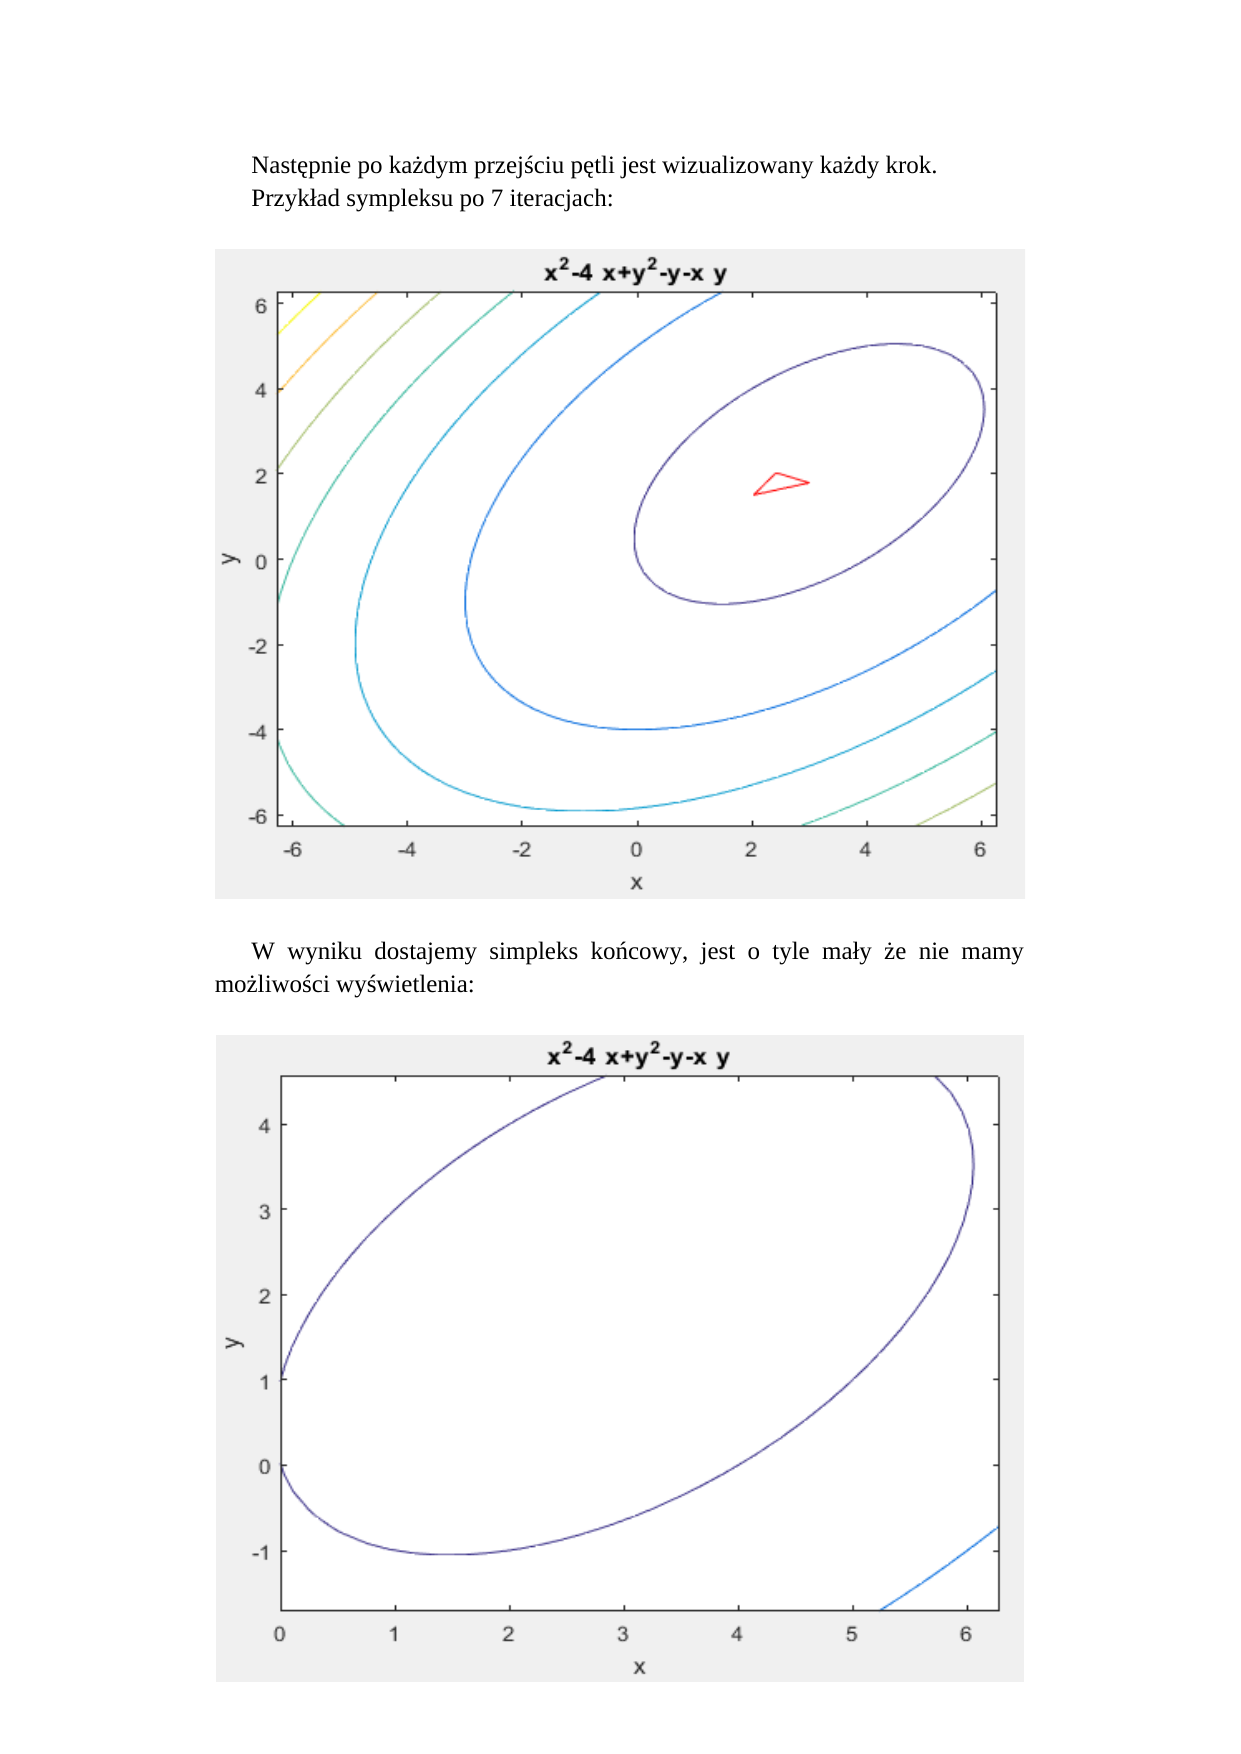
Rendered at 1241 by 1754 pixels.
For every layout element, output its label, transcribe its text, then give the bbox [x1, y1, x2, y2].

picture [215, 249, 1026, 899]
picture [216, 1035, 1024, 1682]
text Następnie po każdym przejściu pętli jest wizualizowany każdy krok. [214, 150, 1025, 179]
text Przykład sympleksu po 7 iteracjach: [214, 183, 1025, 212]
text W wyniku dostajemy simpleks końcowy, jest o tyle mały że nie mamy możliwości wyświetlenia: [214, 936, 1025, 998]
